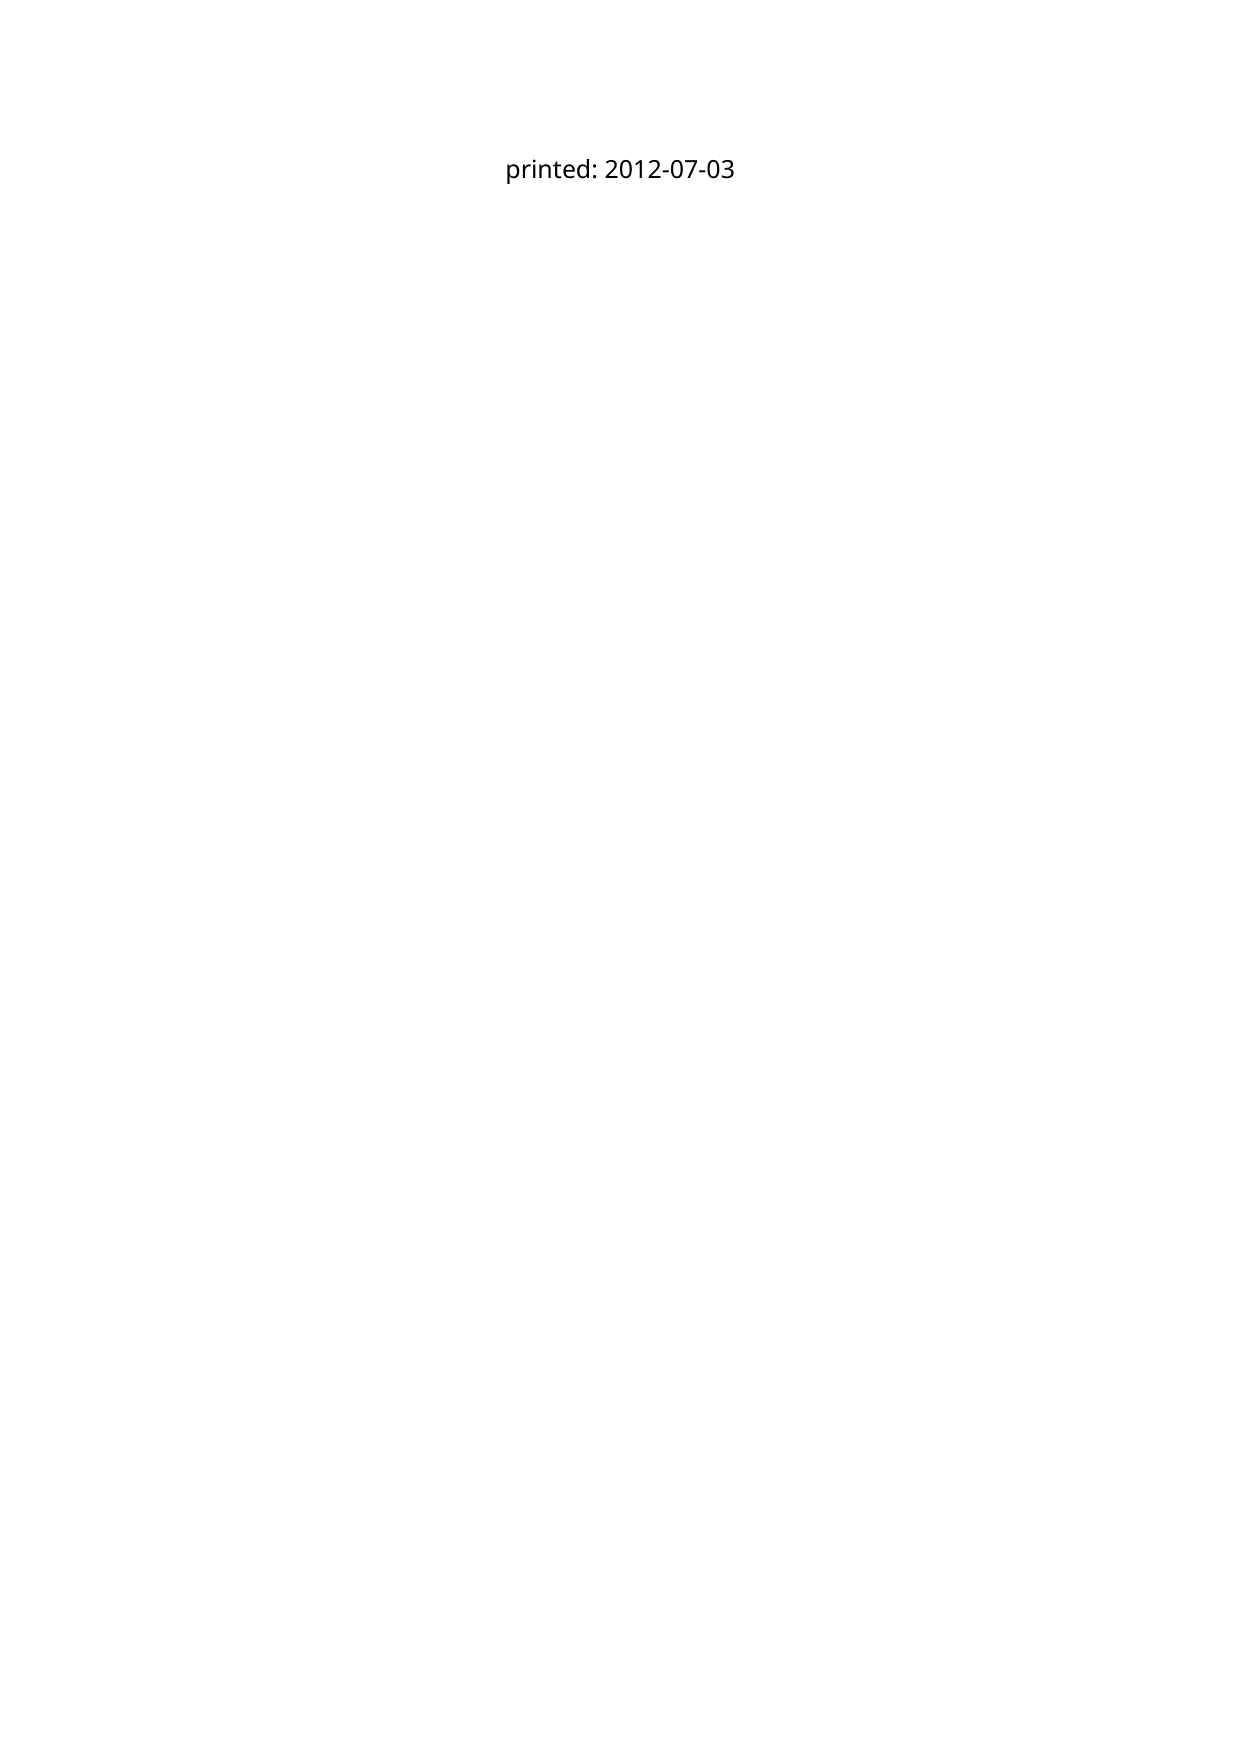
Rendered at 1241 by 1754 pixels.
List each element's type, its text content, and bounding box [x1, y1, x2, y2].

text printed: 2012-07-03 [118, 152, 1122, 186]
